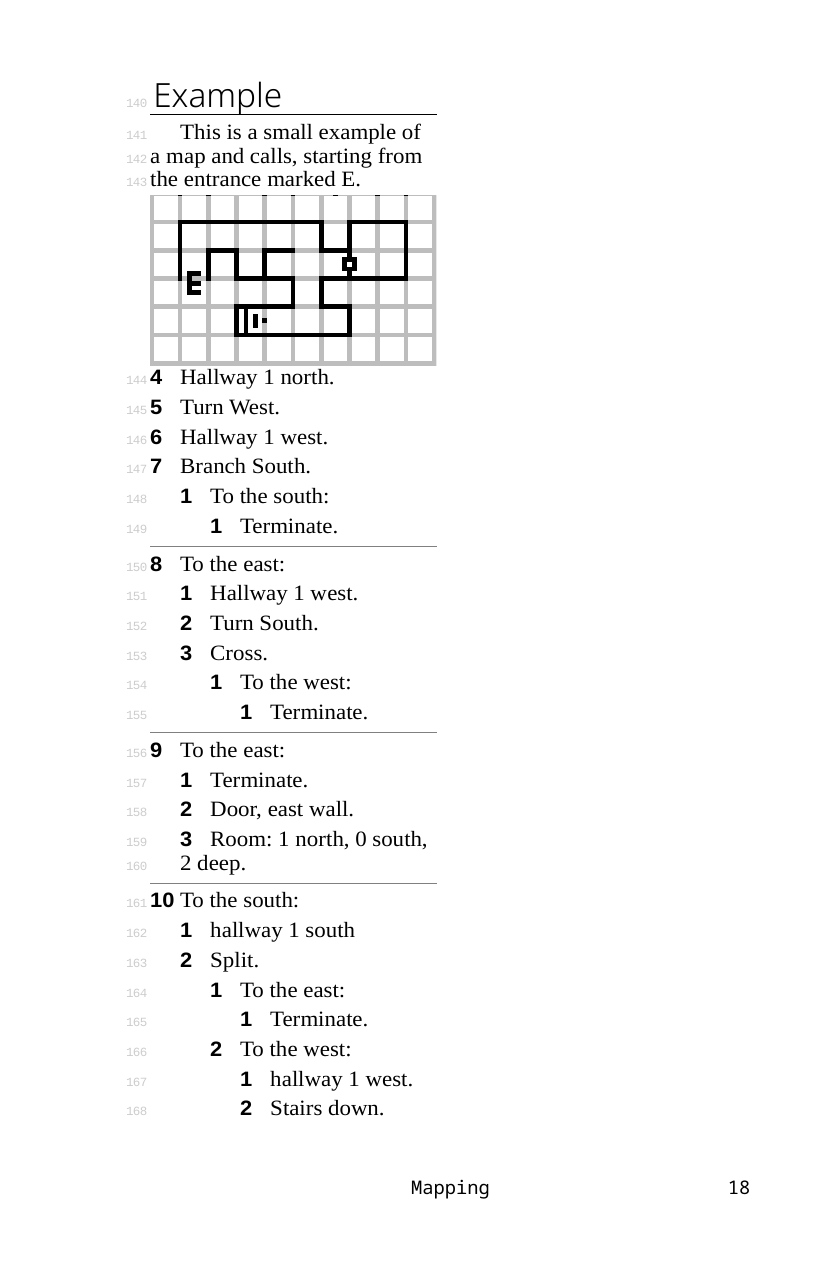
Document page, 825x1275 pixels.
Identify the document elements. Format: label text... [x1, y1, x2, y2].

list Door, east wall. [180, 798, 437, 821]
list To the south: [150, 889, 437, 913]
list Hallway 1 north. [150, 366, 437, 389]
list Terminate. [180, 768, 437, 792]
list Turn West. [150, 396, 437, 419]
list Room: 1 north, 0 south, 2 deep. [180, 827, 437, 875]
list To the south: [180, 485, 437, 508]
list To the east: [150, 552, 437, 576]
list Split. [180, 948, 437, 972]
list Turn South. [180, 612, 437, 635]
list Cross. [180, 641, 437, 665]
list Hallway 1 west. [180, 582, 437, 606]
list Stairs down. [240, 1097, 437, 1121]
list To the west: [210, 1037, 437, 1061]
list To the east: [150, 738, 437, 762]
text This is a small example of a map and calls, starting from the entrance marked E. [150, 120, 437, 192]
list hallway 1 west. [240, 1067, 437, 1091]
list To the east: [210, 978, 437, 1002]
picture [150, 195, 437, 366]
list Hallway 1 west. [150, 425, 437, 449]
list hallway 1 south [180, 919, 437, 942]
list Terminate. [240, 701, 437, 724]
list To the west: [210, 671, 437, 694]
list Branch South. [150, 455, 437, 479]
list Terminate. [240, 1008, 437, 1031]
subtitle Example [150, 75, 437, 114]
list Terminate. [210, 514, 437, 538]
